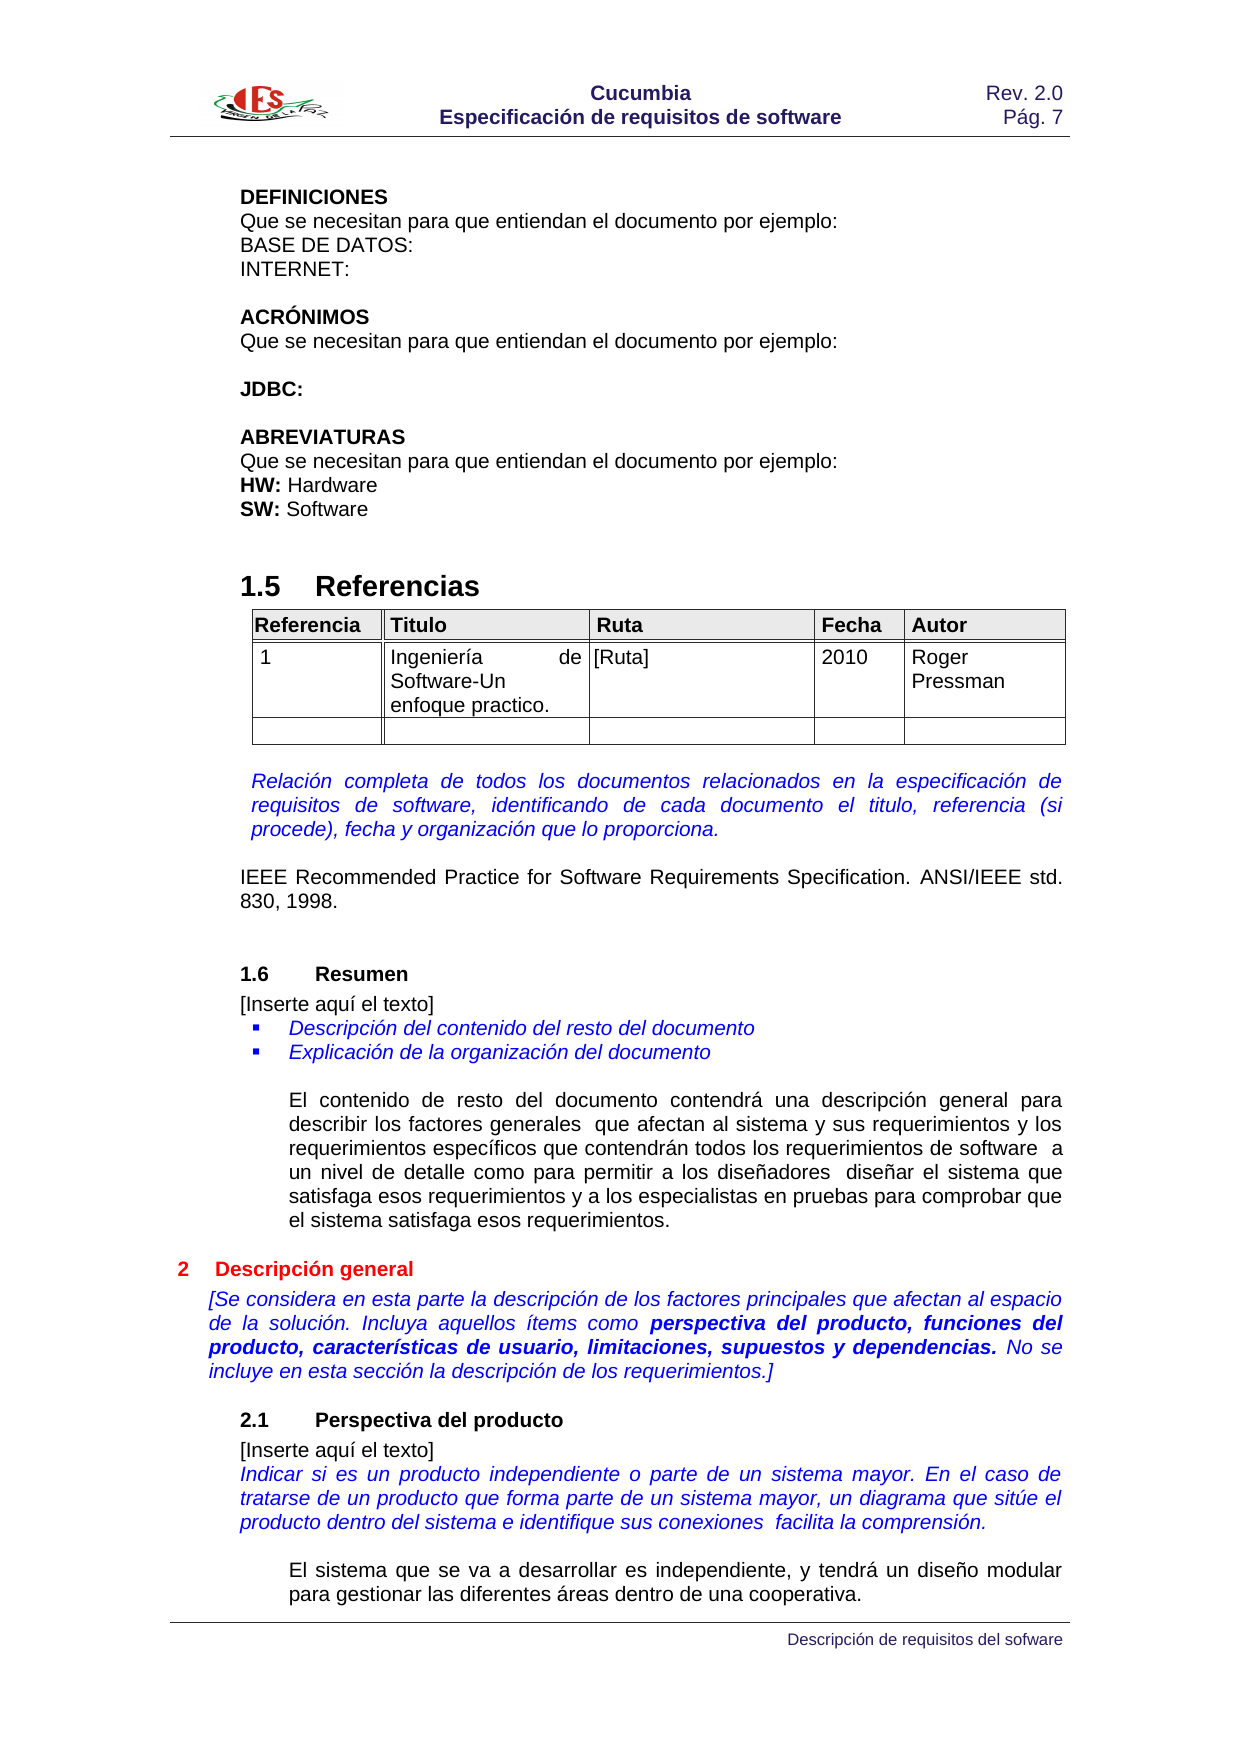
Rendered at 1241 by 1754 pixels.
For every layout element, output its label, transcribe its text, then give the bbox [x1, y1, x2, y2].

table_cell [253, 718, 381, 744]
text HW: Hardware [240, 472, 1063, 496]
text Que se necesitan para que entiendan el documento por ejemplo: [240, 448, 1063, 472]
text JDBC: [240, 377, 1063, 401]
subtitle Referencias [240, 569, 1063, 603]
text ACRÓNIMOS [240, 305, 1063, 329]
subtitle Descripción general [177, 1256, 1063, 1280]
text Relación completa de todos los documentos relacionados en la especificación de requisitos de software, identificando de cada documento el titulo, referencia (si procede), fecha y organización que lo proporciona. [251, 769, 1063, 841]
table_cell [Ruta] [590, 643, 814, 717]
table_cell [385, 718, 589, 744]
table_cell Roger Pressman [905, 643, 1065, 717]
subtitle Resumen [240, 961, 1063, 985]
table_cell Ingeniería de Software-Un enfoque practico. [385, 643, 589, 717]
text [Se considera en esta parte la descripción de los factores principales que afectan al espacio de la solución. Incluya aquellos ítems como perspectiva del producto, funciones del producto, características de usuario, limitaciones, supuestos y dependencias. No se incluye en esta sección la descripción de los requerimientos.] [208, 1287, 1063, 1382]
text IEEE Recommended Practice for Software Requirements Specification. ANSI/IEEE std. 830, 1998. [240, 864, 1063, 912]
table_header Referencia [253, 610, 381, 639]
text SW: Software [240, 496, 1063, 520]
table_cell 1 [253, 643, 381, 717]
table_header Ruta [590, 610, 814, 639]
text Que se necesitan para que entiendan el documento por ejemplo: [240, 329, 1063, 353]
text El contenido de resto del documento contendrá una descripción general para describir los factores generales que afectan al sistema y sus requerimientos y los requerimientos específicos que contendrán todos los requerimientos de software a un nivel de detalle como para permitir a los diseñadores diseñar el sistema que satisfaga esos requerimientos y a los especialistas en pruebas para comprobar que el sistema satisfaga esos requerimientos. [288, 1088, 1063, 1231]
table_cell [815, 718, 904, 744]
text Indicar si es un producto independiente o parte de un sistema mayor. En el caso de tratarse de un producto que forma parte de un sistema mayor, un diagrama que sitúe el producto dentro del sistema e identifique sus conexiones facilita la comprensión. [240, 1462, 1063, 1533]
text ABREVIATURAS [240, 424, 1063, 448]
list Explicación de la organización del documento [251, 1040, 1063, 1064]
text INTERNET: [240, 257, 1063, 281]
table_cell [905, 718, 1065, 744]
table_cell 2010 [815, 643, 904, 717]
text El sistema que se va a desarrollar es independiente, y tendrá un diseño modular para gestionar las diferentes áreas dentro de una cooperativa. [288, 1557, 1063, 1605]
table_header Fecha [815, 610, 904, 639]
table_cell [590, 718, 814, 744]
list Descripción del contenido del resto del documento [251, 1016, 1063, 1040]
subtitle Perspectiva del producto [240, 1407, 1063, 1431]
picture [197, 81, 345, 127]
table_header Autor [905, 610, 1065, 639]
text [Inserte aquí el texto] [240, 1438, 1063, 1462]
text BASE DE DATOS: [240, 233, 1063, 257]
text DEFINICIONES [240, 185, 1063, 209]
text Que se necesitan para que entiendan el documento por ejemplo: [240, 209, 1063, 233]
text [Inserte aquí el texto] [240, 992, 1063, 1016]
table_header Titulo [385, 610, 589, 639]
